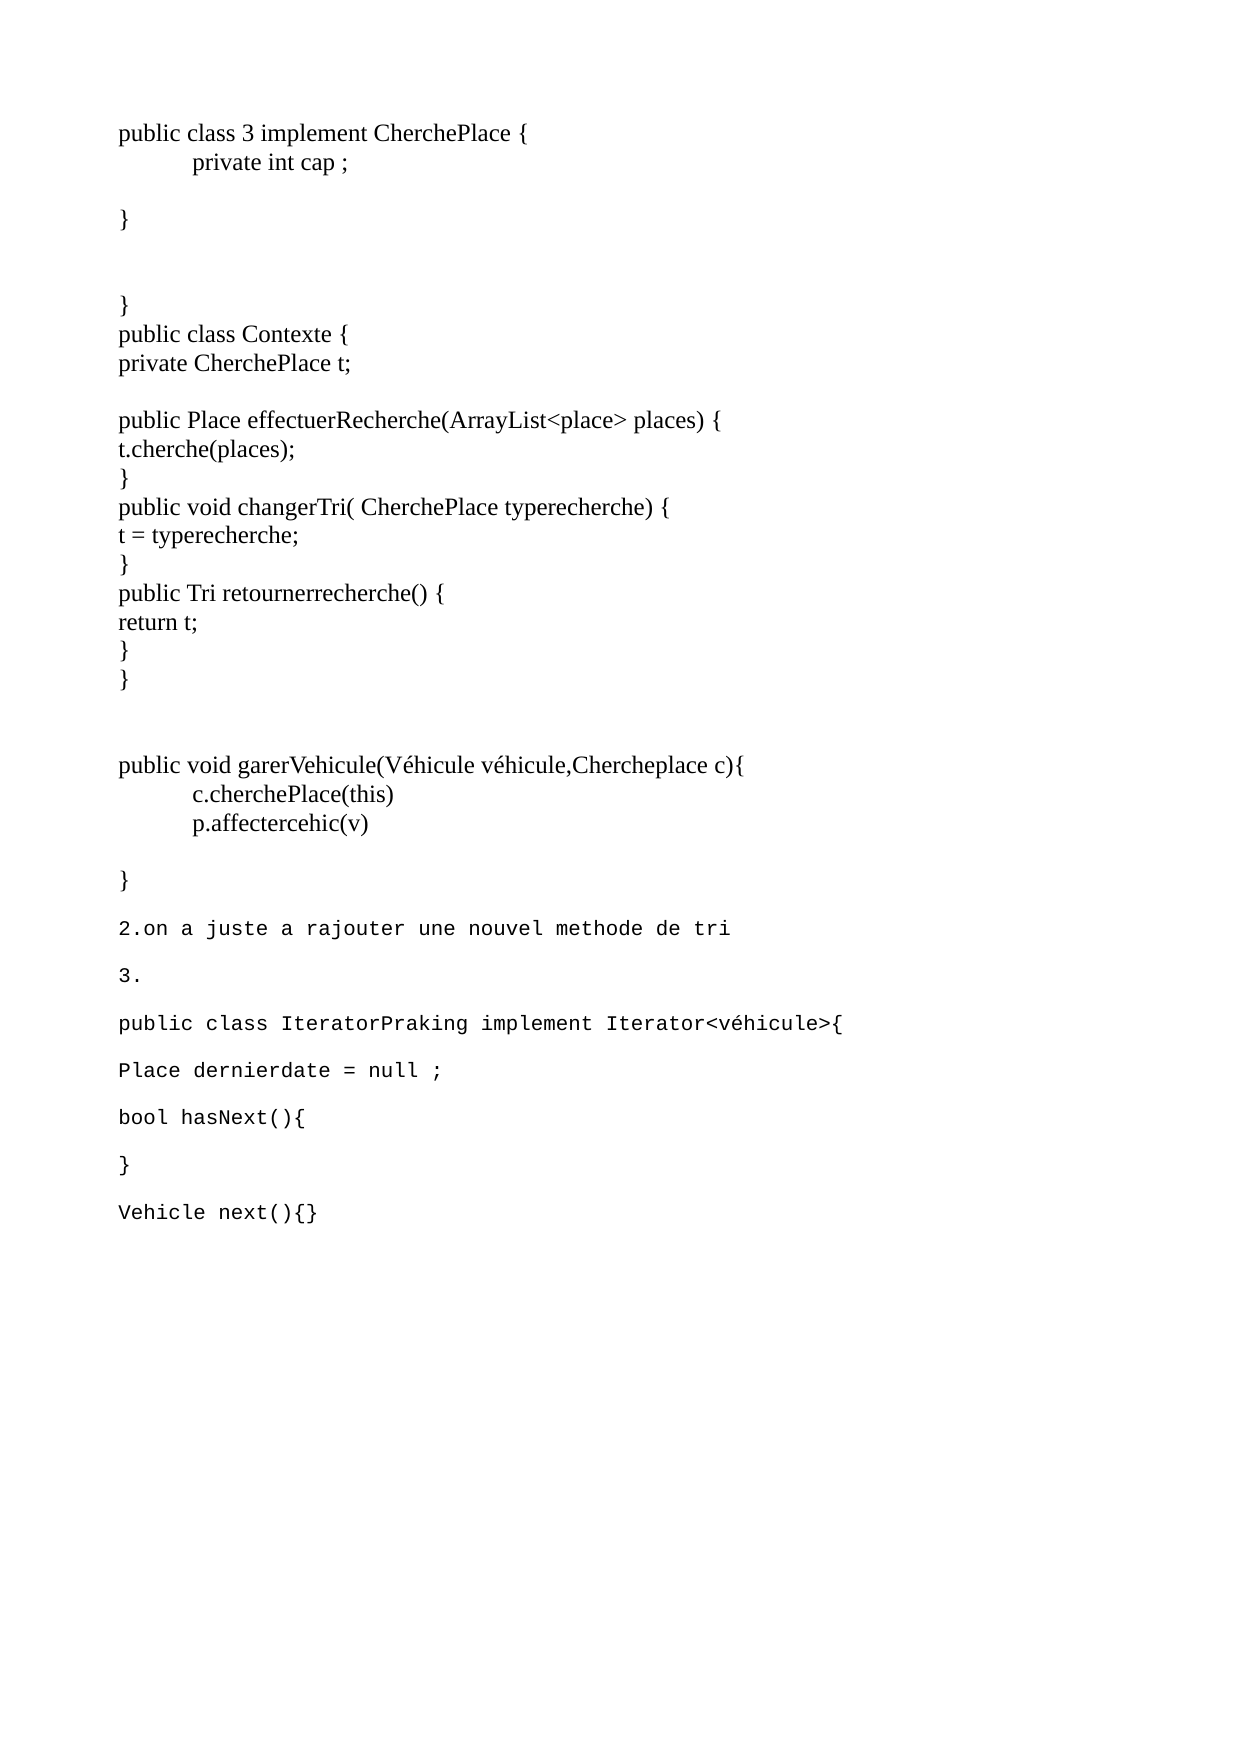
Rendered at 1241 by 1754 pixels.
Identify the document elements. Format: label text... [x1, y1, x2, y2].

text public class 3 implement CherchePlace { [118, 118, 1122, 147]
text return t; [118, 607, 1122, 636]
text 2.on a juste a rajouter une nouvel methode de tri [118, 918, 1122, 942]
text Vehicle next(){} [118, 1202, 1122, 1225]
text public void garerVehicule(Véhicule véhicule,Chercheplace c){ [118, 751, 1122, 779]
text public Place effectuerRecherche(ArrayList<place> places) { [118, 406, 1122, 434]
text 3. [118, 965, 1122, 989]
text public class IteratorPraking implement Iterator<véhicule>{ [118, 1013, 1122, 1036]
text c.cherchePlace(this) [118, 779, 1122, 808]
text private CherchePlace t; [118, 348, 1122, 377]
text public void changerTri( CherchePlace typerecherche) { [118, 492, 1122, 521]
text public Tri retournerrecherche() { [118, 578, 1122, 607]
text bool hasNext(){ [118, 1107, 1122, 1131]
text } [118, 866, 1122, 894]
text } [118, 636, 1122, 664]
text } [118, 463, 1122, 492]
text p.affectercehic(v) [118, 808, 1122, 837]
text public class Contexte { [118, 319, 1122, 348]
text Place dernierdate = null ; [118, 1060, 1122, 1083]
text t = typerecherche; [118, 521, 1122, 549]
text } [118, 291, 1122, 319]
text } [118, 549, 1122, 578]
text t.cherche(places); [118, 434, 1122, 463]
text } [118, 1154, 1122, 1178]
text } [118, 664, 1122, 693]
text private int cap ; [118, 147, 1122, 176]
text } [118, 204, 1122, 233]
